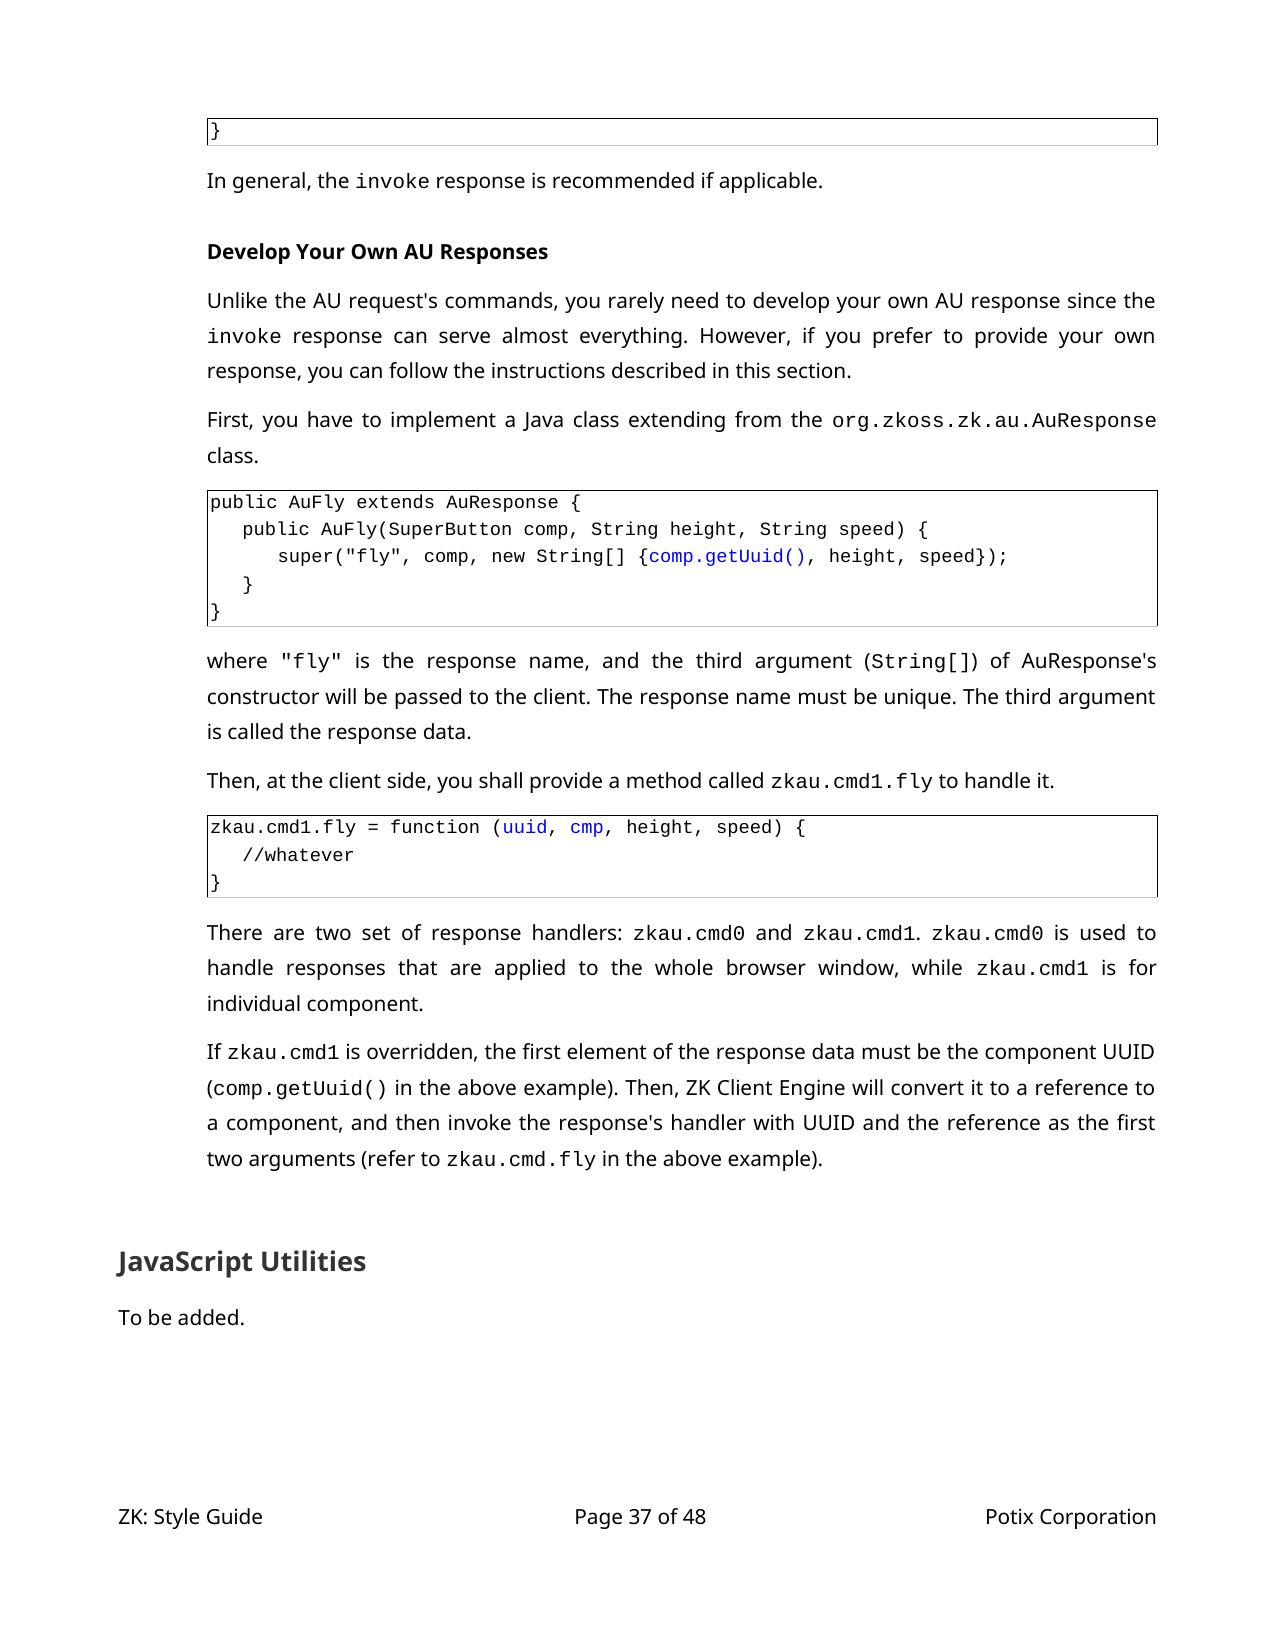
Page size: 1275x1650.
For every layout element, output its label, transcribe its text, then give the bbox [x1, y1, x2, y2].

subtitle Develop Your Own AU Responses [207, 237, 1157, 265]
text super("fly", comp, new String[] {comp.getUuid(), height, speed}); [208, 544, 1157, 568]
text public AuFly(SuperButton comp, String height, String speed) { [208, 517, 1157, 541]
text First, you have to implement a Java class extending from the org.zkoss.zk.au.AuResponse class. [207, 406, 1157, 469]
text //whatever [208, 842, 1157, 867]
text } [208, 571, 1157, 596]
text } [208, 870, 1157, 897]
text } [208, 119, 1157, 145]
text Unlike the AU request's commands, you rarely need to develop your own AU response since the invoke response can serve almost everything. However, if you prefer to provide your own response, you can follow the instructions described in this section. [207, 286, 1157, 385]
text If zkau.cmd1 is overridden, the first element of the response data must be the component UUID (comp.getUuid() in the above example). Then, ZK Client Engine will convert it to a reference to a component, and then invoke the response's handler with UUID and the reference as the first two arguments (refer to zkau.cmd.fly in the above example). [207, 1037, 1157, 1172]
text In general, the invoke response is recommended if applicable. [207, 166, 1157, 194]
text To be added. [118, 1303, 1157, 1332]
text Then, at the client side, you shall provide a method called zkau.cmd1.fly to handle it. [207, 766, 1157, 795]
subtitle JavaScript Utilities [118, 1243, 1157, 1280]
text } [208, 599, 1157, 626]
text zkau.cmd1.fly = function (uuid, cmp, height, speed) { [208, 816, 1157, 839]
text There are two set of response handlers: zkau.cmd0 and zkau.cmd1. zkau.cmd0 is used to handle responses that are applied to the whole browser window, while zkau.cmd1 is for individual component. [207, 918, 1157, 1017]
text public AuFly extends AuResponse { [208, 491, 1157, 514]
text where "fly" is the response name, and the third argument (String[]) of AuResponse's constructor will be passed to the client. The response name must be unique. The third argument is called the response data. [207, 647, 1157, 746]
